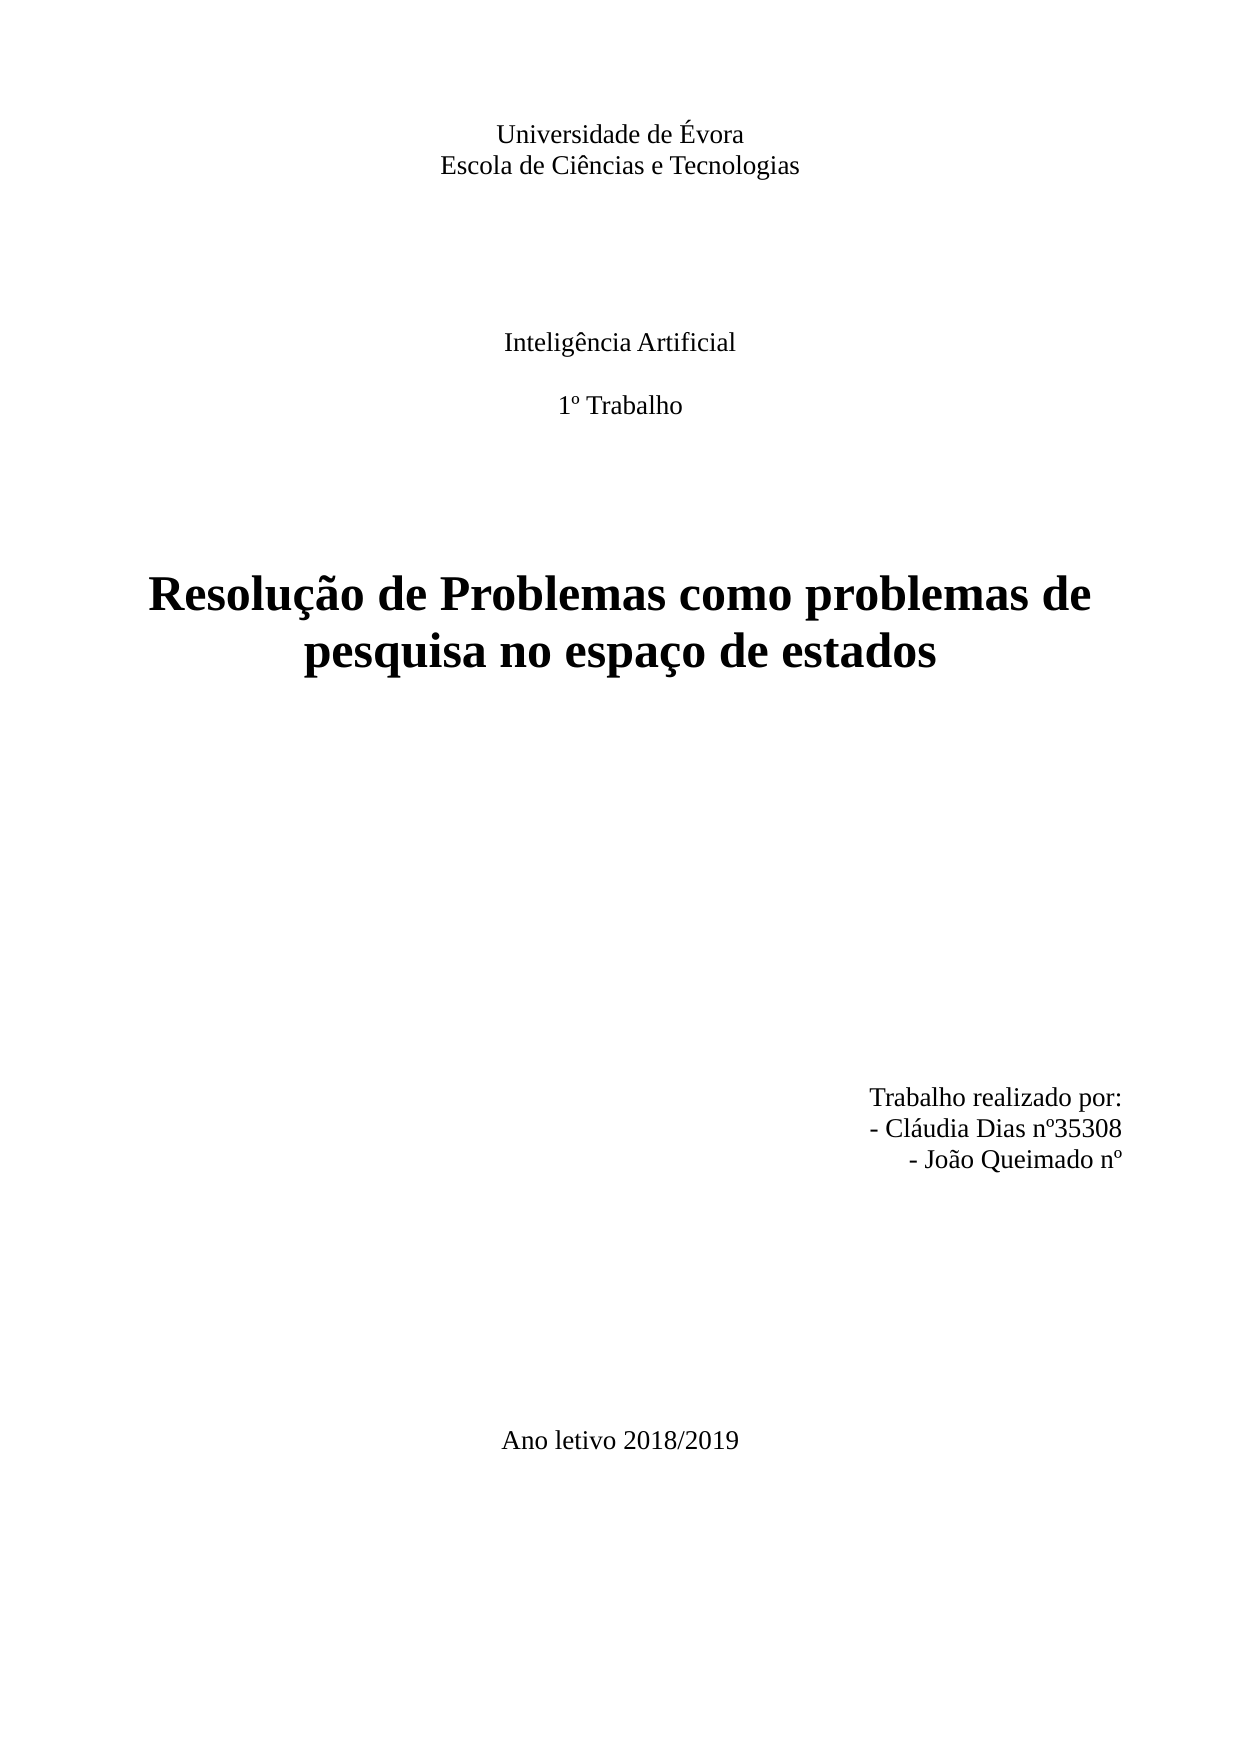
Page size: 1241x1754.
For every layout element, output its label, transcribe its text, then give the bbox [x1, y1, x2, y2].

text Resolução de Problemas como problemas de pesquisa no espaço de estados [118, 564, 1122, 679]
text Escola de Ciências e Tecnologias [118, 149, 1122, 180]
text Ano letivo 2018/2019 [118, 1424, 1122, 1455]
text - João Queimado nº [118, 1143, 1122, 1175]
text 1º Trabalho [118, 389, 1122, 420]
text - Cláudia Dias nº35308 [118, 1112, 1122, 1143]
text Trabalho realizado por: [118, 1081, 1122, 1112]
text Universidade de Évora [118, 118, 1122, 149]
text Inteligência Artificial [118, 327, 1122, 358]
